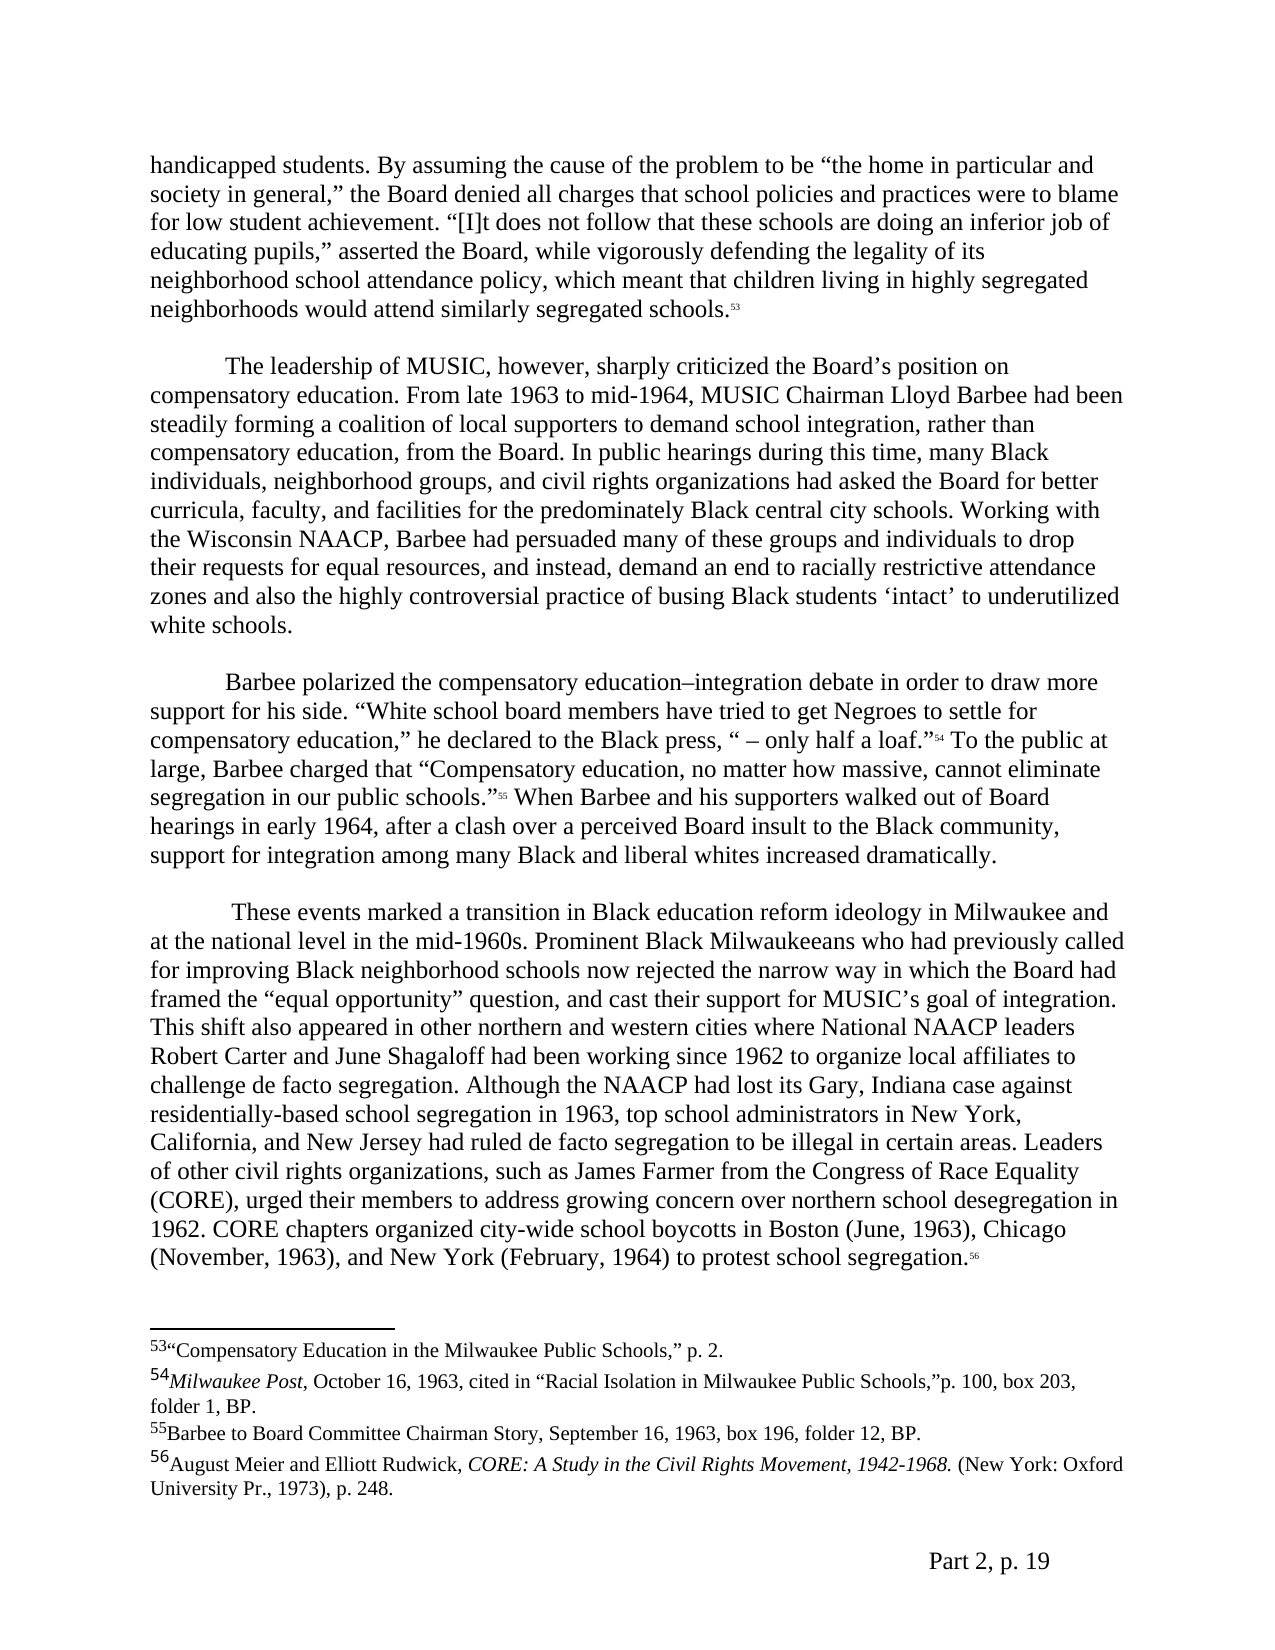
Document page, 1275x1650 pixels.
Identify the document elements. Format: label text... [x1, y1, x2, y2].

text August Meier and Elliott Rudwick, CORE: A Study in the Civil Rights Movement, 1942-1968. (New York: Oxford University Pr., 1973), p. 248. [150, 1445, 1125, 1500]
text The leadership of MUSIC, however, sharply criticized the Board’s position on compensatory education. From late 1963 to mid-1964, MUSIC Chairman Lloyd Barbee had been steadily forming a coalition of local supporters to demand school integration, rather than compensatory education, from the Board. In public hearings during this time, many Black individuals, neighborhood groups, and civil rights organizations had asked the Board for better curricula, faculty, and facilities for the predominately Black central city schools. Working with the Wisconsin NAACP, Barbee had persuaded many of these groups and individuals to drop their requests for equal resources, and instead, demand an end to racially restrictive attendance zones and also the highly controversial practice of busing Black students ‘intact’ to underutilized white schools. [150, 351, 1125, 639]
text Barbee polarized the compensatory education–integration debate in order to draw more support for his side. “White school board members have tried to get Negroes to settle for compensatory education,” he declared to the Black press, “ – only half a loaf.” To the public at large, Barbee charged that “Compensatory education, no matter how massive, cannot eliminate segregation in our public schools.” When Barbee and his supporters walked out of Board hearings in early 1964, after a clash over a perceived Board insult to the Black community, support for integration among many Black and liberal whites increased dramatically. [150, 667, 1125, 869]
text At this time the Board and the Milwaukee United School Integration Committee (MUSIC), a coalition of Black advocacy and civil rights organizations, were locked in a highly confrontational debate over Black educational policy. The Board argued that it could best provide equality of educational opportunity through compensatory education, rationalizing these programs in a way that held families and neighborhood environments responsible for “deficiencies” in the child. According to the Board’s brief report, the “life-long environment” of the disadvantaged child included such negative influences as “an inadequate home life. . .adults’ or children’s low levels of educational aspiration. . .[and] undesirable neighborhood conditions.” Compensatory education, in the Board’s eyes, provided equality of educational opportunity to these pupils in the same way that Special Education assisted physically handicapped students. By assuming the cause of the problem to be “the home in particular and society in general,” the Board denied all charges that school policies and practices were to blame for low student achievement. “[I]t does not follow that these schools are doing an inferior job of educating pupils,” asserted the Board, while vigorously defending the legality of its neighborhood school attendance policy, which meant that children living in highly segregated neighborhoods would attend similarly segregated schools. [150, 150, 1125, 322]
text “Compensatory Education in the Milwaukee Public Schools,” p. 2. [150, 1335, 1125, 1362]
text Barbee to Board Committee Chairman Story, September 16, 1963, box 196, folder 12, BP. [150, 1418, 1125, 1445]
text Milwaukee Post, October 16, 1963, cited in “Racial Isolation in Milwaukee Public Schools,”p. 100, box 203, folder 1, BP. [150, 1362, 1125, 1418]
text These events marked a transition in Black education reform ideology in Milwaukee and at the national level in the mid-1960s. Prominent Black Milwaukeeans who had previously called for improving Black neighborhood schools now rejected the narrow way in which the Board had framed the “equal opportunity” question, and cast their support for MUSIC’s goal of integration. This shift also appeared in other northern and western cities where National NAACP leaders Robert Carter and June Shagaloff had been working since 1962 to organize local affiliates to challenge de facto segregation. Although the NAACP had lost its Gary, Indiana case against residentially-based school segregation in 1963, top school administrators in New York, California, and New Jersey had ruled de facto segregation to be illegal in certain areas. Leaders of other civil rights organizations, such as James Farmer from the Congress of Race Equality (CORE), urged their members to address growing concern over northern school desegregation in 1962. CORE chapters organized city-wide school boycotts in Boston (June, 1963), Chicago (November, 1963), and New York (February, 1964) to protest school segregation. [150, 897, 1125, 1271]
